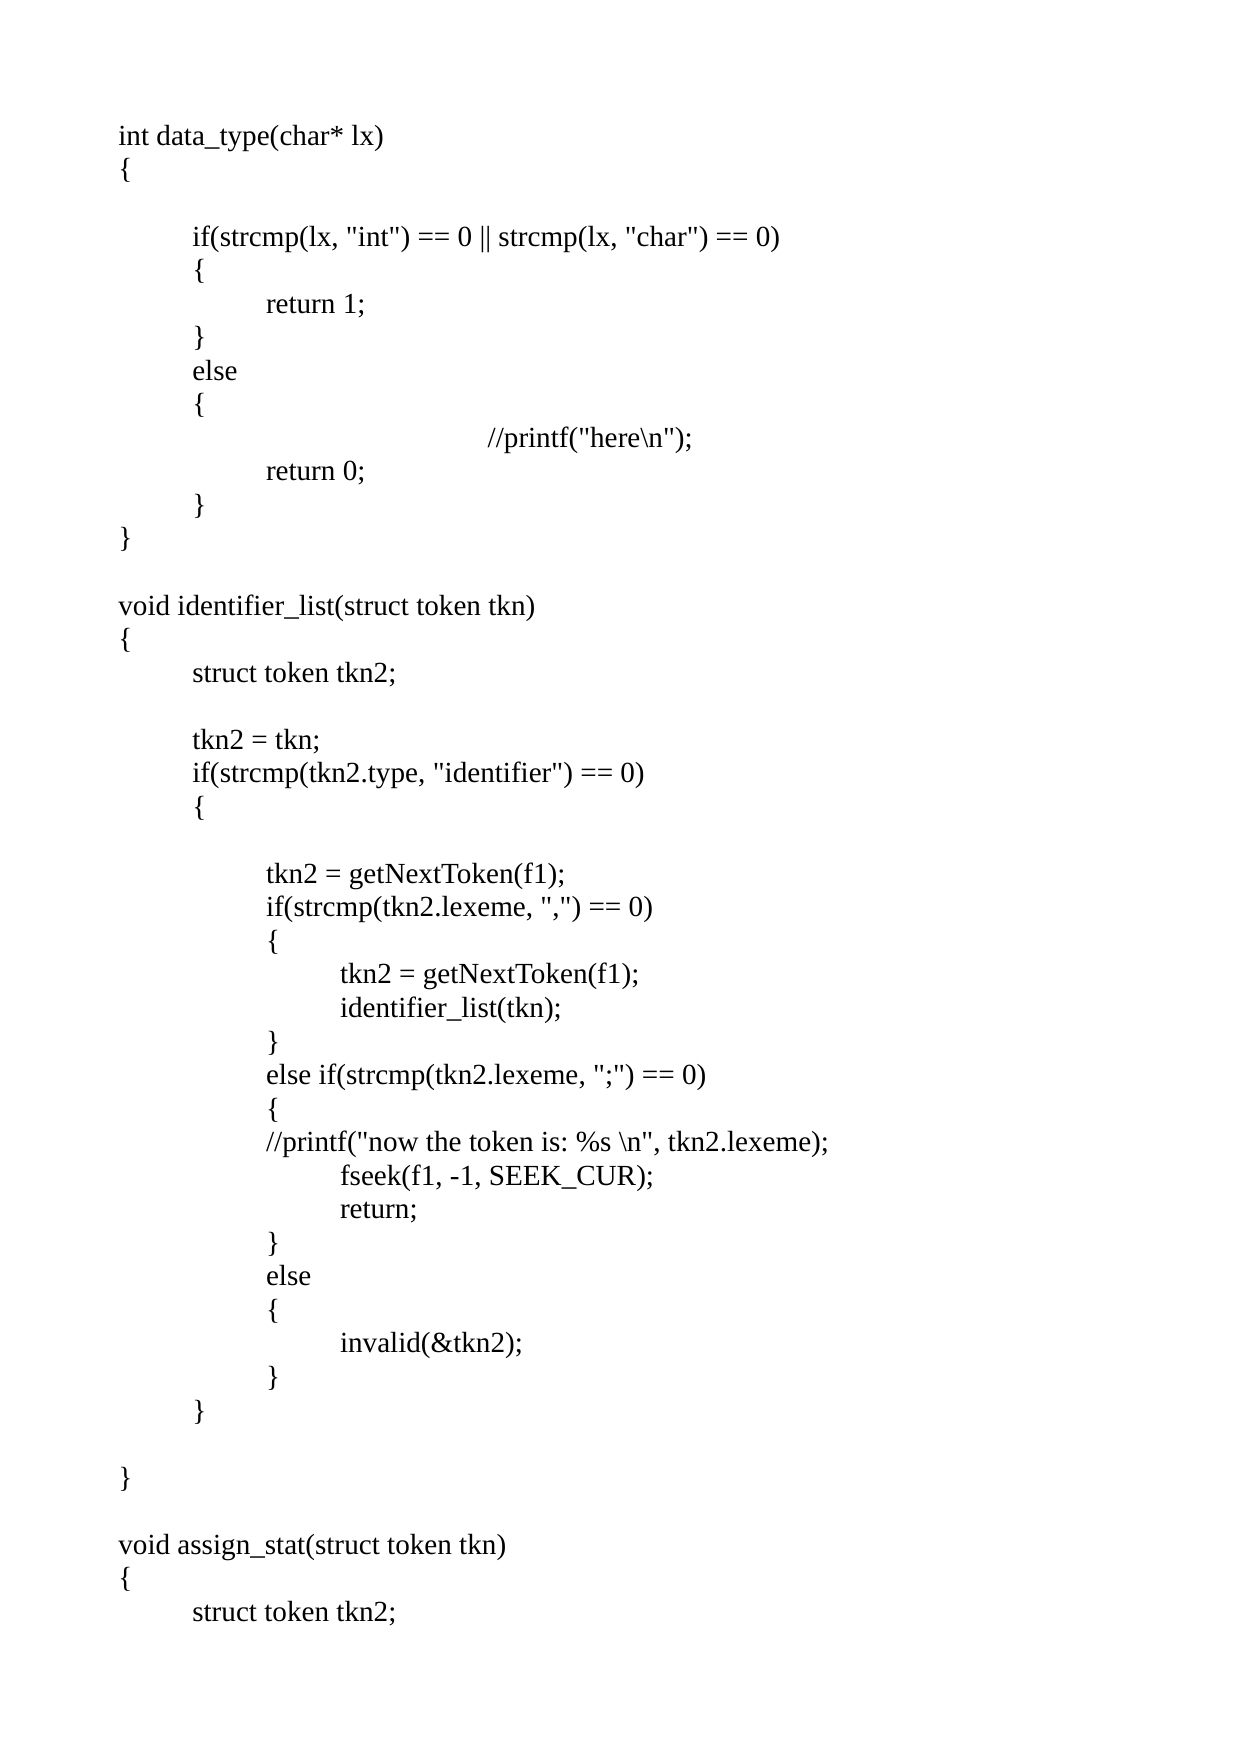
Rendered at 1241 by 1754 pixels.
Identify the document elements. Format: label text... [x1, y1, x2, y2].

text } [118, 521, 1122, 554]
text { [118, 789, 1122, 822]
text { [118, 1560, 1122, 1594]
text fseek(f1, -1, SEEK_CUR); [118, 1158, 1122, 1191]
text if(strcmp(tkn2.type, "identifier") == 0) [118, 755, 1122, 789]
text return 0; [118, 453, 1122, 487]
text { [118, 923, 1122, 957]
text void identifier_list(struct token tkn) [118, 588, 1122, 621]
text if(strcmp(tkn2.lexeme, ",") == 0) [118, 889, 1122, 923]
text } [118, 1359, 1122, 1393]
text //printf("here\n"); [118, 420, 1122, 453]
text void assign_stat(struct token tkn) [118, 1527, 1122, 1560]
text struct token tkn2; [118, 655, 1122, 688]
text } [118, 319, 1122, 353]
text return 1; [118, 286, 1122, 319]
text identifier_list(tkn); [118, 990, 1122, 1024]
text if(strcmp(lx, "int") == 0 || strcmp(lx, "char") == 0) [118, 219, 1122, 252]
text else if(strcmp(tkn2.lexeme, ";") == 0) [118, 1057, 1122, 1091]
text invalid(&tkn2); [118, 1326, 1122, 1359]
text { [118, 1091, 1122, 1124]
text { [118, 621, 1122, 655]
text } [118, 1460, 1122, 1493]
text { [118, 252, 1122, 286]
text tkn2 = tkn; [118, 722, 1122, 755]
text } [118, 1225, 1122, 1258]
text { [118, 1292, 1122, 1326]
text tkn2 = getNextToken(f1); [118, 856, 1122, 889]
text { [118, 386, 1122, 420]
text } [118, 1393, 1122, 1426]
text else [118, 353, 1122, 386]
text { [118, 152, 1122, 185]
text else [118, 1258, 1122, 1292]
text } [118, 1024, 1122, 1057]
text return; [118, 1191, 1122, 1225]
text struct token tkn2; [118, 1594, 1122, 1627]
text //printf("now the token is: %s \n", tkn2.lexeme); [118, 1124, 1122, 1158]
text } [118, 487, 1122, 521]
text int data_type(char* lx) [118, 118, 1122, 152]
text tkn2 = getNextToken(f1); [118, 957, 1122, 990]
